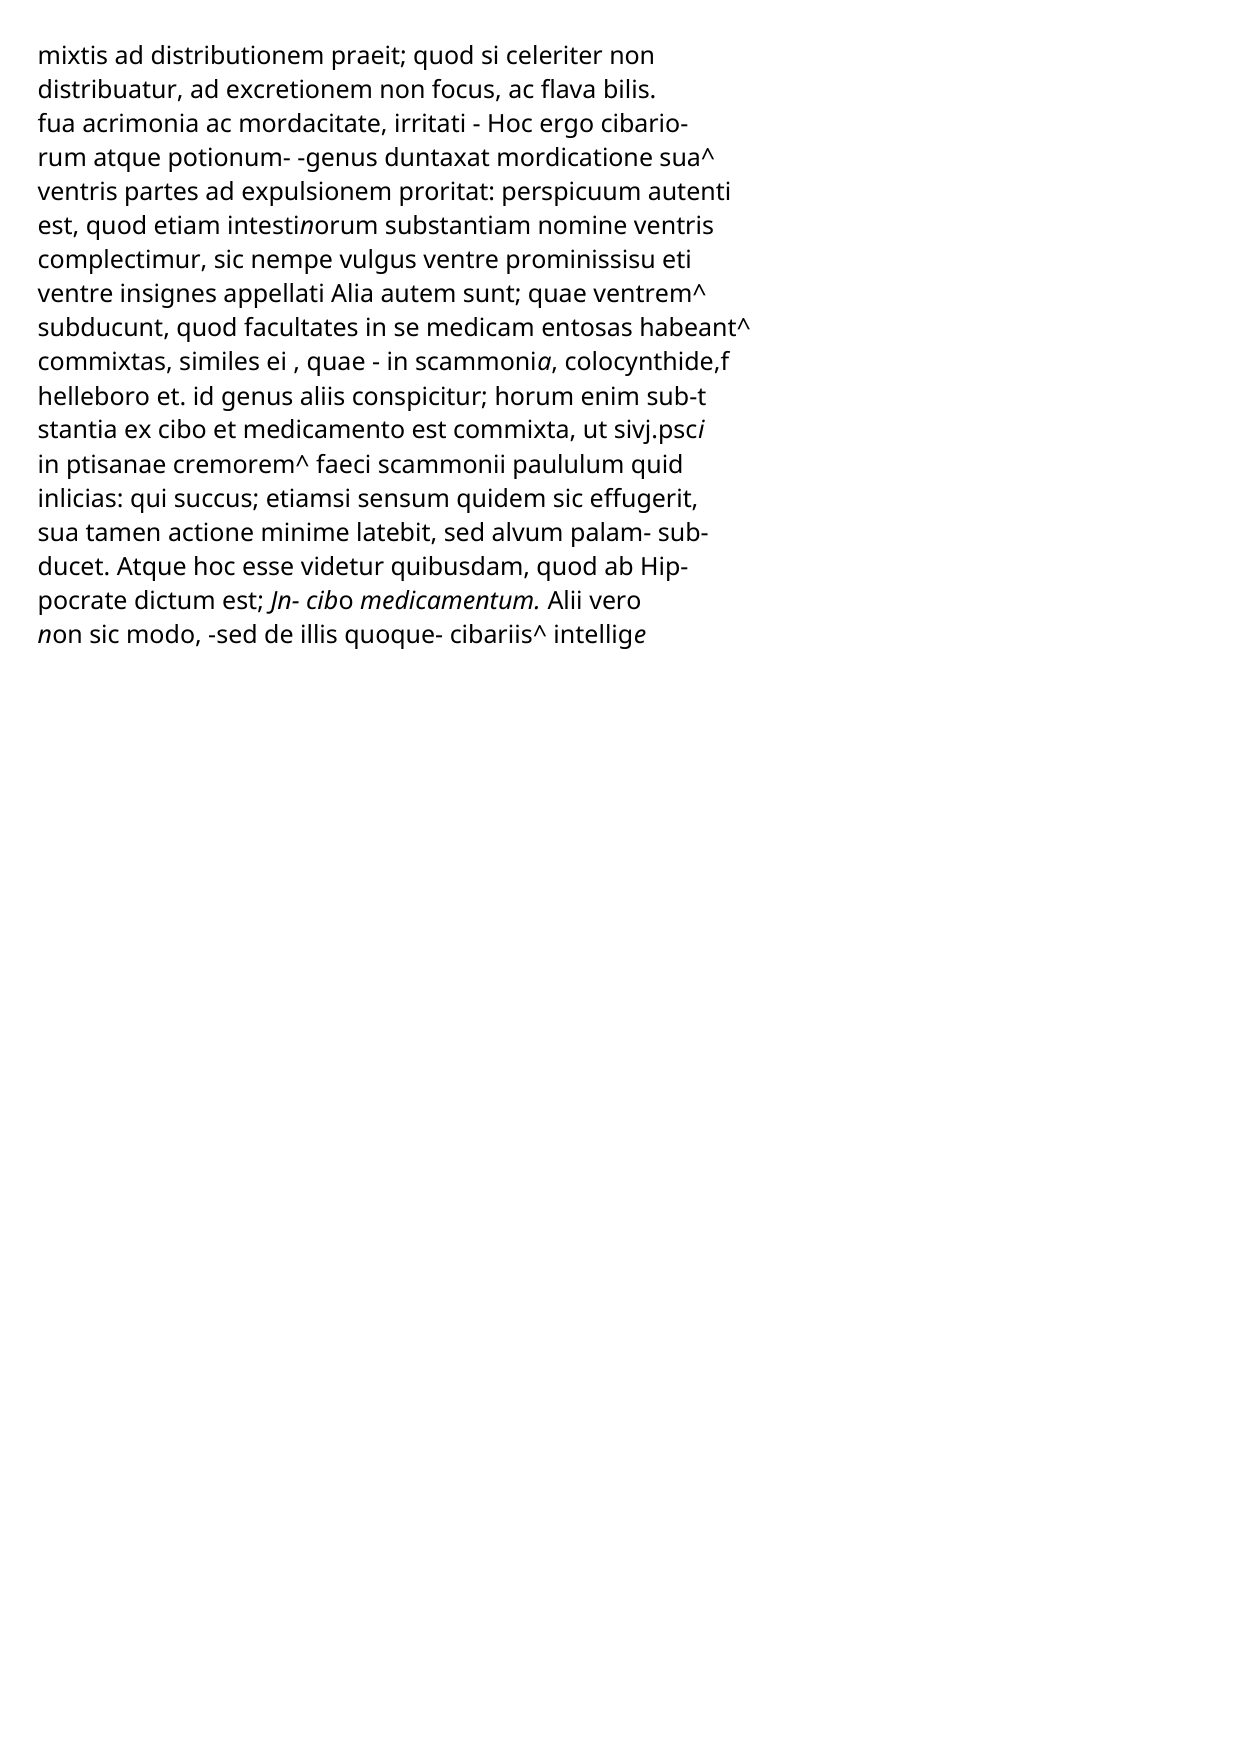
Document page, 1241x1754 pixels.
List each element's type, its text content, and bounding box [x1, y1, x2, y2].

text mixtis ad distributionem praeit; quod si celeriter non distribuatur, ad excretionem non focus, ac flava bilis. fua acrimonia ac mordacitate, irritati - Hoc ergo cibario- rum atque potionum- -genus duntaxat mordicatione sua^ ventris partes ad expulsionem proritat: perspicuum autenti est, quod etiam intestinorum substantiam nomine ventris complectimur, sic nempe vulgus ventre prominissisu eti ventre insignes appellati Alia autem sunt; quae ventrem^ subducunt, quod facultates in se medicam entosas habeant^ commixtas, similes ei , quae - in scammonia, colocynthide,f helleboro et. id genus aliis conspicitur; horum enim sub-t stantia ex cibo et medicamento est commixta, ut sivj.psci in ptisanae cremorem^ faeci scammonii paululum quid inlicias: qui succus; etiamsi sensum quidem sic effugerit, sua tamen actione minime latebit, sed alvum palam- sub- ducet. Atque hoc esse videtur quibusdam, quod ab Hip- pocrate dictum est; Jn- cibo medicamentum. Alii vero non sic modo, -sed de illis quoque- cibariis^ intellige [37, 37, 1203, 651]
